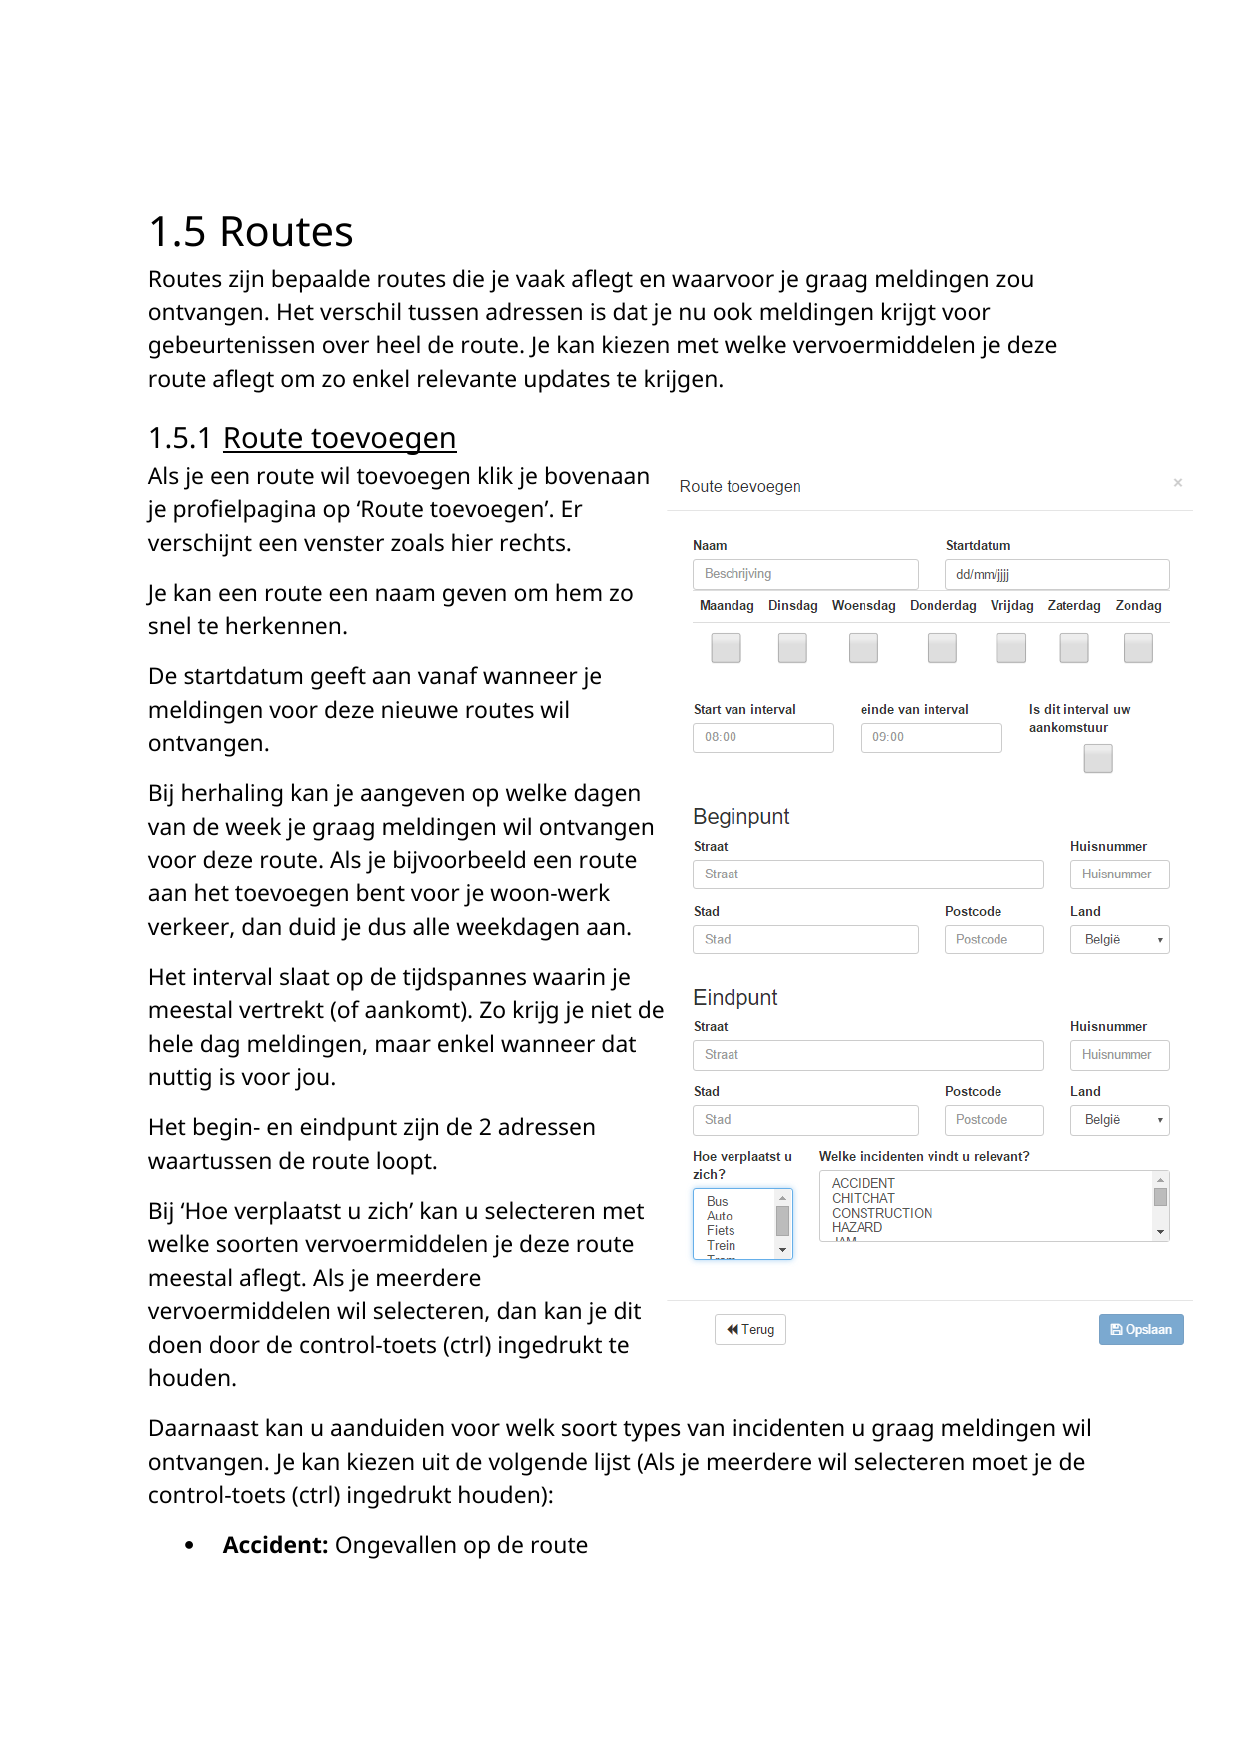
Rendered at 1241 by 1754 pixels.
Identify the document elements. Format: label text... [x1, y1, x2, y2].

picture [693, 507, 1195, 1357]
list Accident: Ongevallen op de route [185, 1462, 1093, 1493]
list Construction: Zijn er werken op de route [185, 1562, 1093, 1594]
text Je kan een route een naam geven om hem zo snel te herkennen. [148, 543, 693, 608]
text Bij herhaling kan je aangeven op welke dagen van de week je graag meldingen wil ontvangen voor deze route. Als je bijvoorbeeld een route aan het toevoegen bent voor je woon-werk verkeer, dan duid je dus alle weekdagen aan. [148, 744, 693, 909]
text Het begin- en eindpunt zijn de 2 adressen waartussen de route loopt. [148, 1078, 693, 1143]
text Het interval slaat op de tijdspannes waarin je meestal vertrekt (of aankomt). Zo krijg je niet de hele dag meldingen, maar enkel wanneer dat nuttig is voor jou. [148, 927, 693, 1059]
text Daarnaast kan u aanduiden voor welk soort types van incidenten u graag meldingen wil ontvangen. Je kan kiezen uit de volgende lijst (Als je meerdere wil selecteren moet je de control-toets (ctrl) ingedrukt houden): [148, 1345, 1093, 1443]
text Bij ‘Hoe verplaatst u zich’ kan u selecteren met welke soorten vervoermiddelen je deze route meestal aflegt. Als je meerdere vervoermiddelen wil selecteren, dan kan je dit doen door de control-toets (ctrl) ingedrukt te houden. [148, 1161, 693, 1326]
list Chit-Chat: Opmerkingen van gebruikers [185, 1512, 1093, 1544]
subtitle Routes [148, 202, 1093, 259]
text Routes zijn bepaalde routes die je vaak aflegt en waarvoor je graag meldingen zou ontvangen. Het verschil tussen adressen is dat je nu ook meldingen krijgt voor gebeurtenissen over heel de route. Je kan kiezen met welke vervoermiddelen je deze route aflegt om zo enkel relevante updates te krijgen. [148, 263, 1093, 394]
text De startdatum geeft aan vanaf wanneer je meldingen voor deze nieuwe routes wil ontvangen. [148, 627, 693, 725]
subtitle Route toevoegen [148, 417, 1093, 457]
text Als je een route wil toevoegen klik je bovenaan je profielpagina op ‘Route toevoegen’. Er verschijnt een venster zoals hier rechts. [148, 459, 1093, 524]
